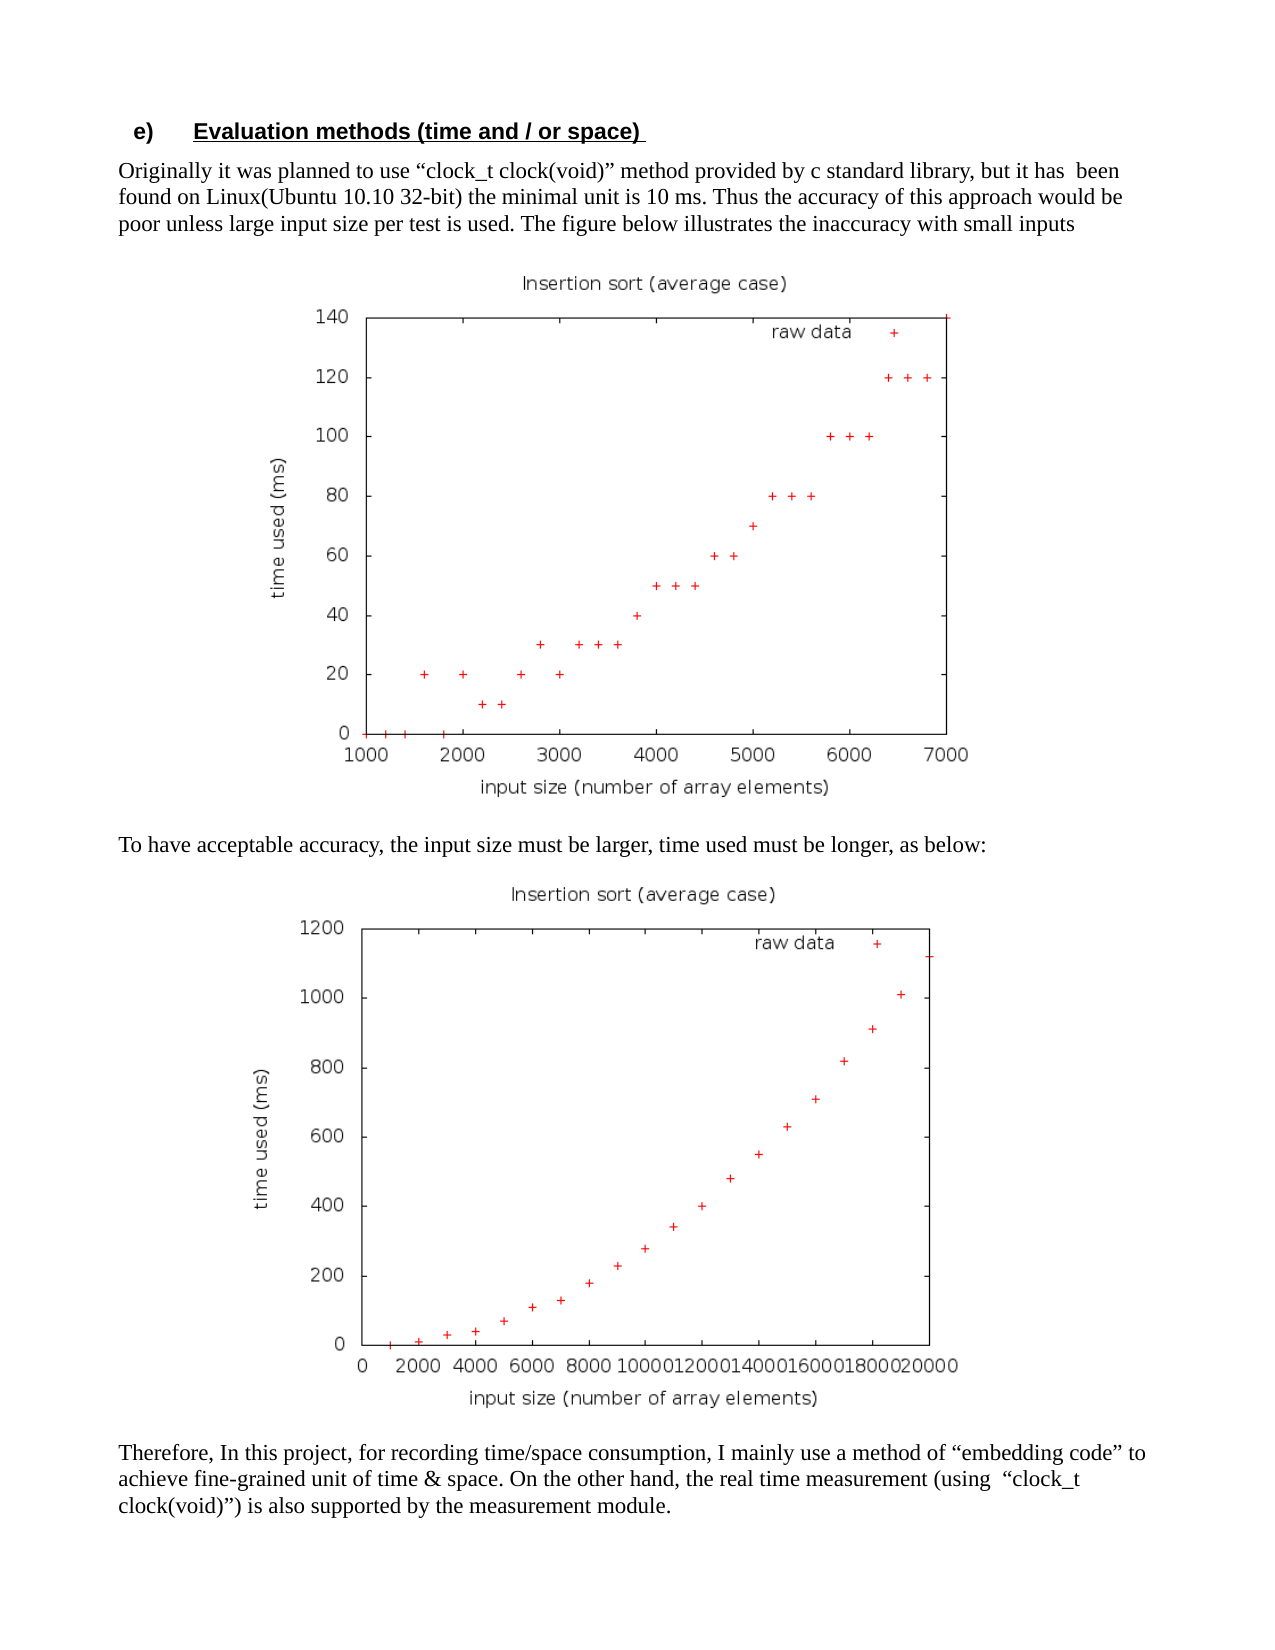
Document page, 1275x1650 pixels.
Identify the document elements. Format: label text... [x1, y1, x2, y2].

picture [234, 863, 962, 1415]
text Originally it was planned to use “clock_t clock(void)” method provided by c standard library, but it has been found on Linux(Ubuntu 10.10 32-bit) the minimal unit is 10 ms. Thus the accuracy of this approach would be poor unless large input size per test is used. The figure below illustrates the inaccuracy with small inputs [118, 157, 1157, 236]
text Therefore, In this project, for recording time/space consumption, I mainly use a method of “embedding code” to achieve fine-grained unit of time & space. On the other hand, the real time measurement (using “clock_t clock(void)”) is also supported by the measurement module. [118, 1439, 1157, 1518]
picture [251, 252, 979, 804]
text To have acceptable accuracy, the input size must be larger, time used must be longer, as below: [118, 831, 1157, 858]
subtitle Evaluation methods (time and / or space) [118, 118, 1157, 144]
